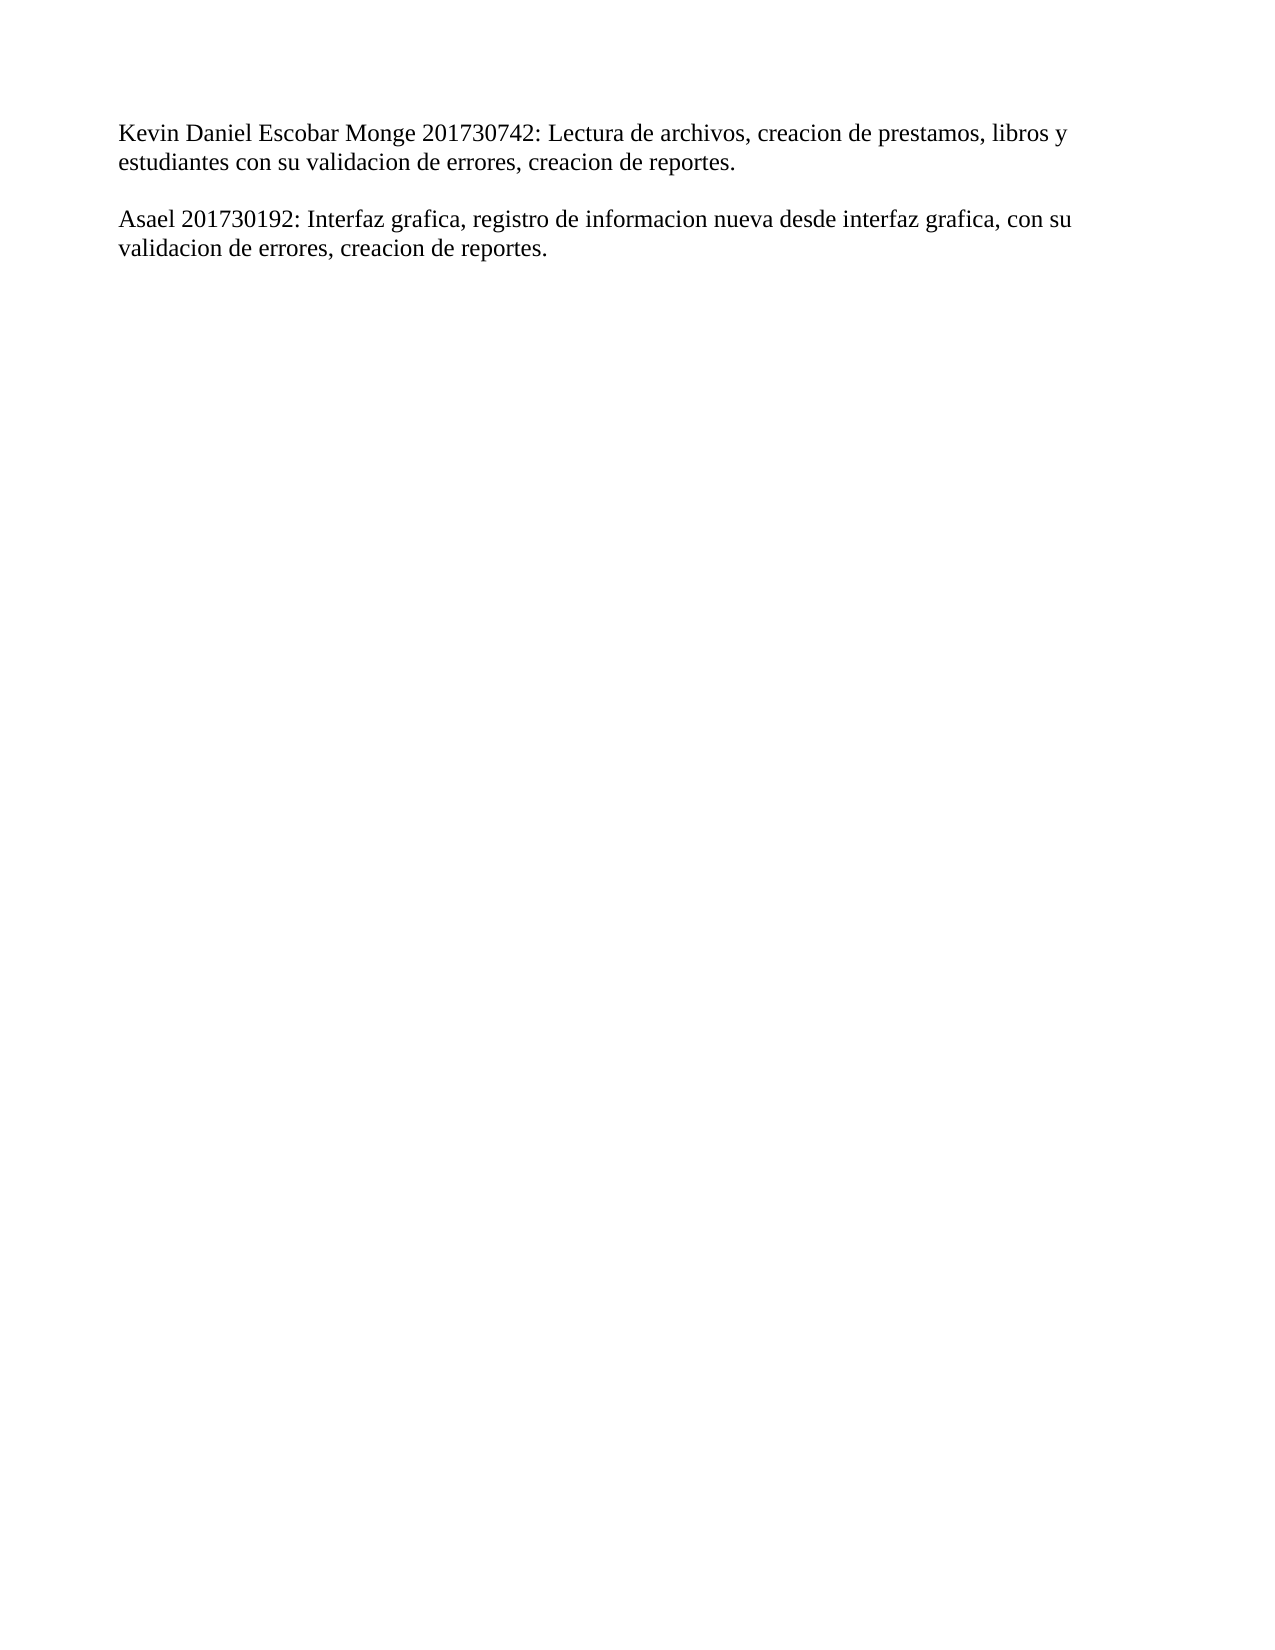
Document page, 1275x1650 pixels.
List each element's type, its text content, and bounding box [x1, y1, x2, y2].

text Kevin Daniel Escobar Monge 201730742: Lectura de archivos, creacion de prestamos, libros y estudiantes con su validacion de errores, creacion de reportes. [118, 118, 1157, 176]
text Asael 201730192: Interfaz grafica, registro de informacion nueva desde interfaz grafica, con su validacion de errores, creacion de reportes. [118, 204, 1157, 262]
